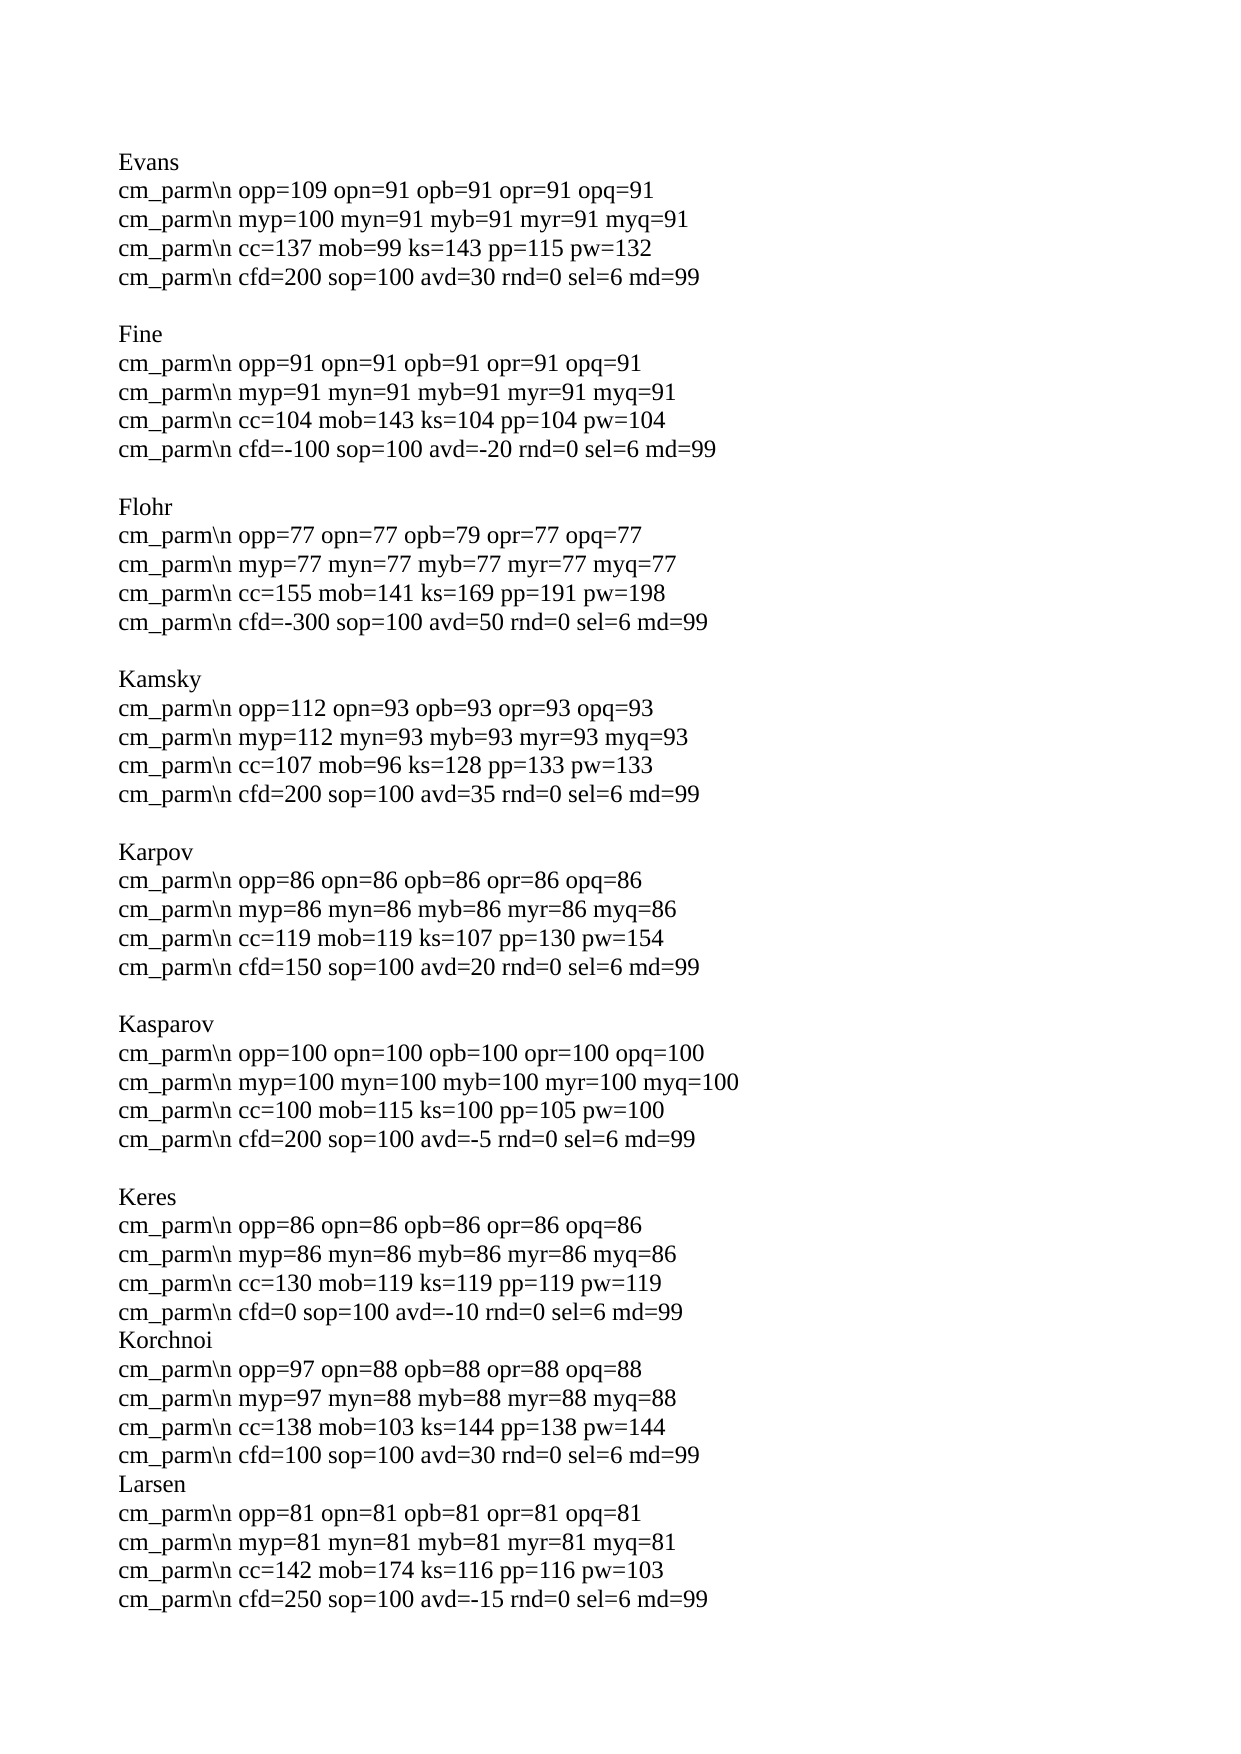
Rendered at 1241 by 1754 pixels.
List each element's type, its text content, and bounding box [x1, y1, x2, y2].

text Keres cm_parm\n opp=86 opn=86 opb=86 opr=86 opq=86 cm_parm\n myp=86 myn=86 myb=86 myr=86 myq=86 cm_parm\n cc=130 mob=119 ks=119 pp=119 pw=119 cm_parm\n cfd=0 sop=100 avd=-10 rnd=0 sel=6 md=99 Korchnoi cm_parm\n opp=97 opn=88 opb=88 opr=88 opq=88 cm_parm\n myp=97 myn=88 myb=88 myr=88 myq=88 cm_parm\n cc=138 mob=103 ks=144 pp=138 pw=144 cm_parm\n cfd=100 sop=100 avd=30 rnd=0 sel=6 md=99 Larsen cm_parm\n opp=81 opn=81 opb=81 opr=81 opq=81 cm_parm\n myp=81 myn=81 myb=81 myr=81 myq=81 cm_parm\n cc=142 mob=174 ks=116 pp=116 pw=103 cm_parm\n cfd=250 sop=100 avd=-15 rnd=0 sel=6 md=99 [118, 1153, 1122, 1613]
text Kasparov cm_parm\n opp=100 opn=100 opb=100 opr=100 opq=100 cm_parm\n myp=100 myn=100 myb=100 myr=100 myq=100 cm_parm\n cc=100 mob=115 ks=100 pp=105 pw=100 cm_parm\n cfd=200 sop=100 avd=-5 rnd=0 sel=6 md=99 [118, 981, 1122, 1153]
text Fine cm_parm\n opp=91 opn=91 opb=91 opr=91 opq=91 cm_parm\n myp=91 myn=91 myb=91 myr=91 myq=91 cm_parm\n cc=104 mob=143 ks=104 pp=104 pw=104 cm_parm\n cfd=-100 sop=100 avd=-20 rnd=0 sel=6 md=99 [118, 291, 1122, 463]
text Flohr cm_parm\n opp=77 opn=77 opb=79 opr=77 opq=77 cm_parm\n myp=77 myn=77 myb=77 myr=77 myq=77 cm_parm\n cc=155 mob=141 ks=169 pp=191 pw=198 cm_parm\n cfd=-300 sop=100 avd=50 rnd=0 sel=6 md=99 Kamsky cm_parm\n opp=112 opn=93 opb=93 opr=93 opq=93 cm_parm\n myp=112 myn=93 myb=93 myr=93 myq=93 cm_parm\n cc=107 mob=96 ks=128 pp=133 pw=133 cm_parm\n cfd=200 sop=100 avd=35 rnd=0 sel=6 md=99 Karpov cm_parm\n opp=86 opn=86 opb=86 opr=86 opq=86 cm_parm\n myp=86 myn=86 myb=86 myr=86 myq=86 cm_parm\n cc=119 mob=119 ks=107 pp=130 pw=154 cm_parm\n cfd=150 sop=100 avd=20 rnd=0 sel=6 md=99 [118, 463, 1122, 981]
text Evans cm_parm\n opp=109 opn=91 opb=91 opr=91 opq=91 cm_parm\n myp=100 myn=91 myb=91 myr=91 myq=91 cm_parm\n cc=137 mob=99 ks=143 pp=115 pw=132 cm_parm\n cfd=200 sop=100 avd=30 rnd=0 sel=6 md=99 [118, 118, 1122, 291]
